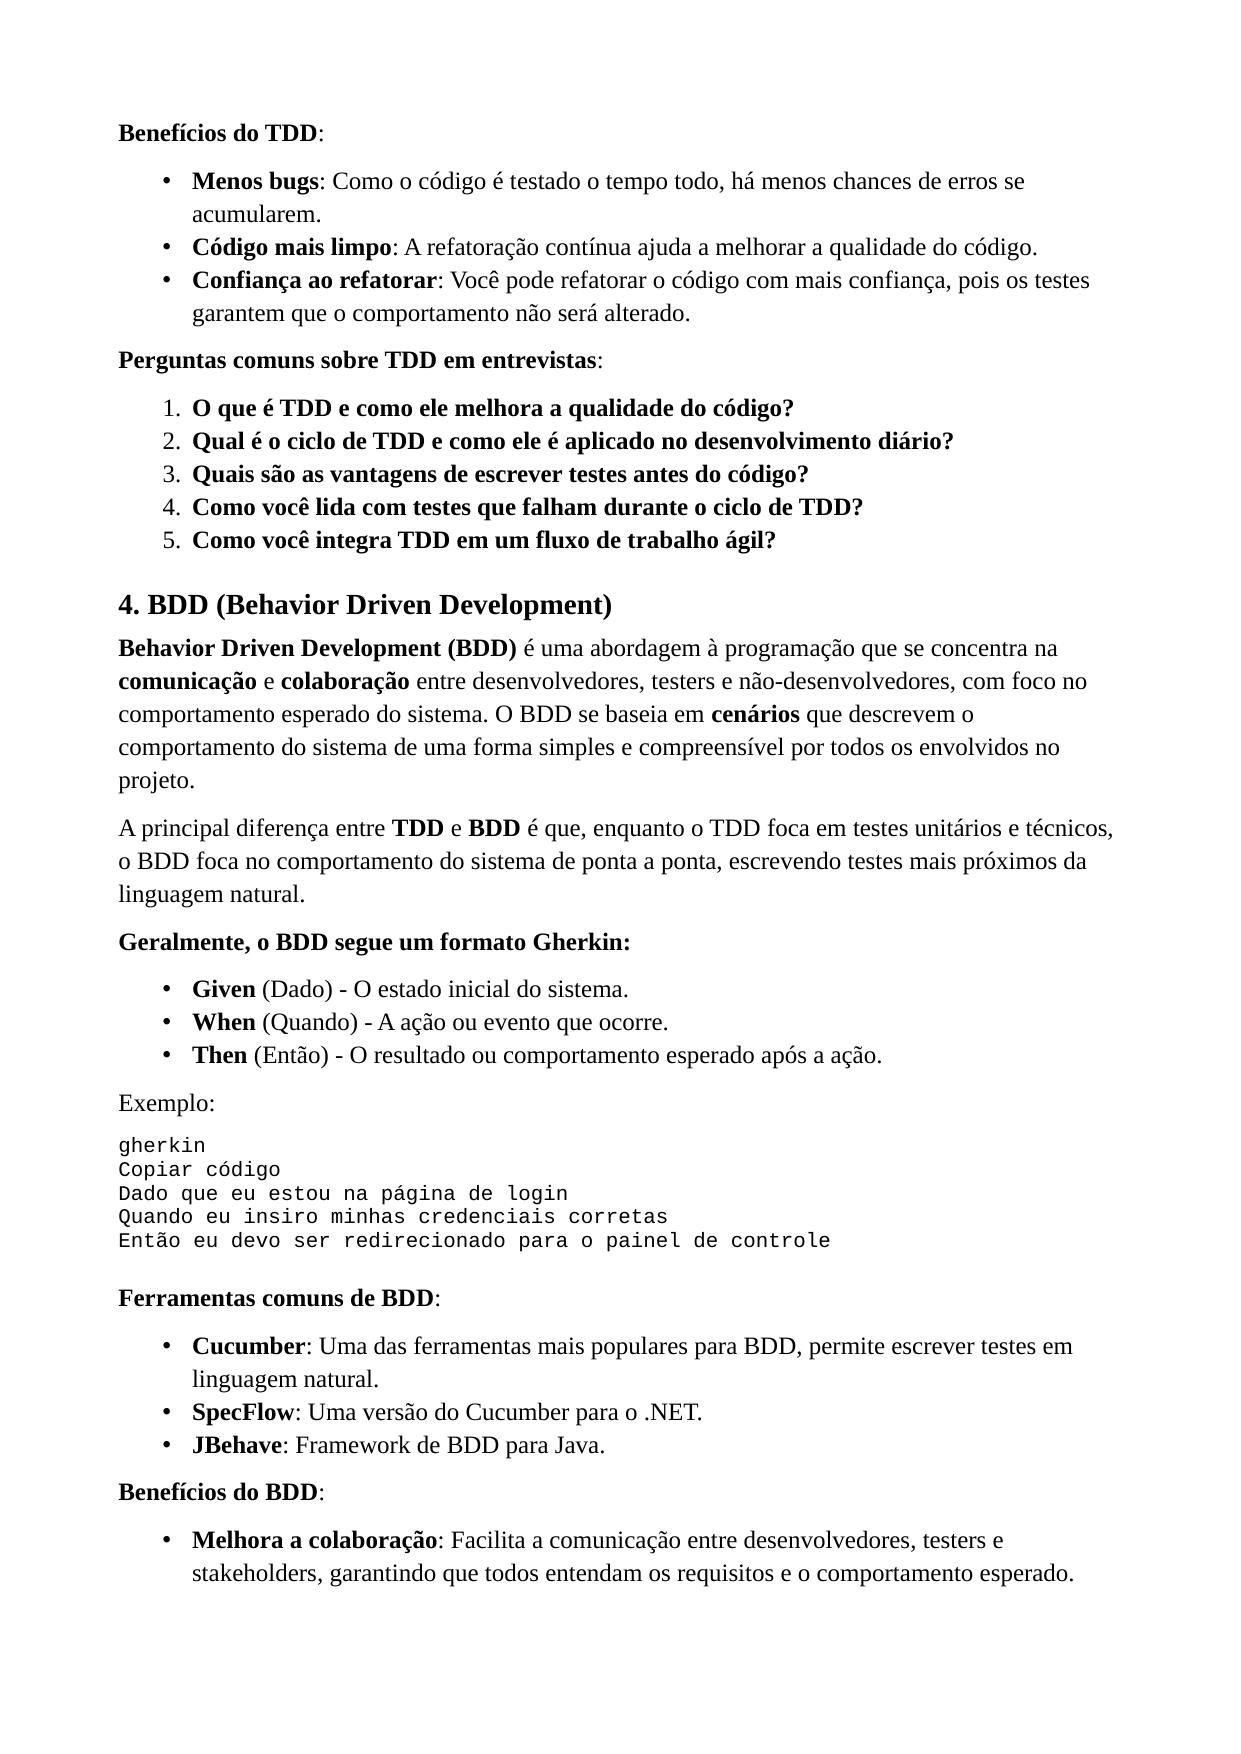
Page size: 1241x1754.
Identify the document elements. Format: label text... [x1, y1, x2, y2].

list Como você lida com testes que falham durante o ciclo de TDD? [162, 492, 1122, 521]
list O que é TDD e como ele melhora a qualidade do código? [162, 393, 1122, 422]
list Then (Então) - O resultado ou comportamento esperado após a ação. [162, 1040, 1122, 1069]
text Ferramentas comuns de BDD: [118, 1283, 1122, 1312]
list Confiança ao refatorar: Você pode refatorar o código com mais confiança, pois os testes garantem que o comportamento não será alterado. [162, 265, 1122, 327]
text Quando eu insiro minhas credenciais corretas [118, 1206, 1122, 1230]
list Qual é o ciclo de TDD e como ele é aplicado no desenvolvimento diário? [162, 426, 1122, 455]
subtitle 4. BDD (Behavior Driven Development) [118, 587, 1122, 621]
list Código mais limpo: A refatoração contínua ajuda a melhorar a qualidade do código. [162, 232, 1122, 261]
text A principal diferença entre TDD e BDD é que, enquanto o TDD foca em testes unitários e técnicos, o BDD foca no comportamento do sistema de ponta a ponta, escrevendo testes mais próximos da linguagem natural. [118, 813, 1122, 908]
list When (Quando) - A ação ou evento que ocorre. [162, 1007, 1122, 1036]
text Perguntas comuns sobre TDD em entrevistas: [118, 345, 1122, 374]
text Exemplo: [118, 1088, 1122, 1117]
list Como você integra TDD em um fluxo de trabalho ágil? [162, 525, 1122, 554]
text Benefícios do TDD: [118, 118, 1122, 147]
list Melhora a colaboração: Facilita a comunicação entre desenvolvedores, testers e stakeholders, garantindo que todos entendam os requisitos e o comportamento esperado. [162, 1525, 1122, 1587]
list JBehave: Framework de BDD para Java. [162, 1430, 1122, 1459]
text Então eu devo ser redirecionado para o painel de controle [118, 1230, 1122, 1254]
text gherkin [118, 1136, 1122, 1159]
text Copiar código [118, 1159, 1122, 1183]
list Given (Dado) - O estado inicial do sistema. [162, 974, 1122, 1003]
list Menos bugs: Como o código é testado o tempo todo, há menos chances de erros se acumularem. [162, 166, 1122, 227]
text Benefícios do BDD: [118, 1477, 1122, 1506]
text Geralmente, o BDD segue um formato Gherkin: [118, 927, 1122, 955]
list SpecFlow: Uma versão do Cucumber para o .NET. [162, 1397, 1122, 1426]
list Quais são as vantagens de escrever testes antes do código? [162, 459, 1122, 488]
text Dado que eu estou na página de login [118, 1183, 1122, 1206]
list Cucumber: Uma das ferramentas mais populares para BDD, permite escrever testes em linguagem natural. [162, 1331, 1122, 1393]
text Behavior Driven Development (BDD) é uma abordagem à programação que se concentra na comunicação e colaboração entre desenvolvedores, testers e não-desenvolvedores, com foco no comportamento esperado do sistema. O BDD se baseia em cenários que descrevem o comportamento do sistema de uma forma simples e compreensível por todos os envolvidos no projeto. [118, 633, 1122, 794]
